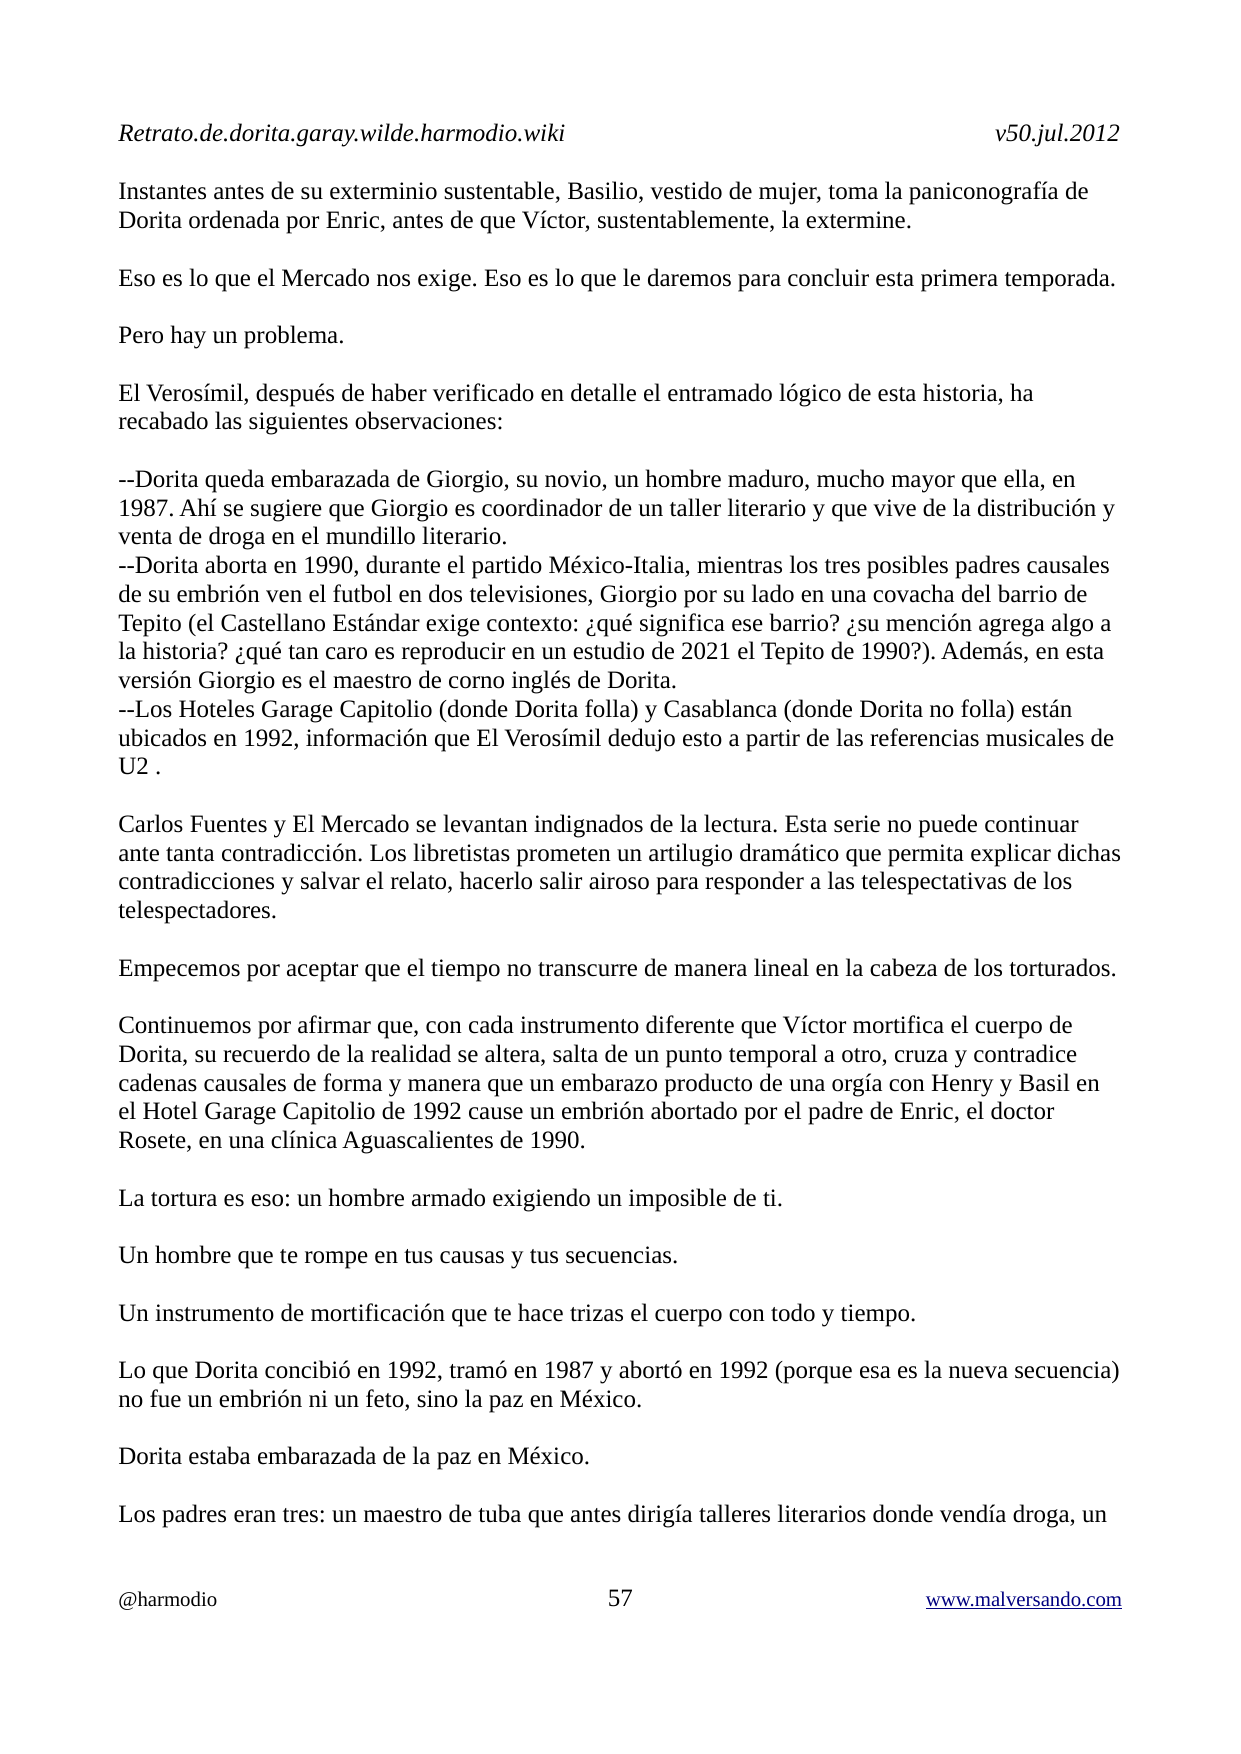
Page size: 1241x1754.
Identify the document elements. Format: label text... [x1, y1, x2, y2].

text Continuemos por afirmar que, con cada instrumento diferente que Víctor mortifica el cuerpo de Dorita, su recuerdo de la realidad se altera, salta de un punto temporal a otro, cruza y contradice cadenas causales de forma y manera que un embarazo producto de una orgía con Henry y Basil en el Hotel Garage Capitolio de 1992 cause un embrión abortado por el padre de Enric, el doctor Rosete, en una clínica Aguascalientes de 1990. [118, 1010, 1122, 1154]
text --Dorita queda embarazada de Giorgio, su novio, un hombre maduro, mucho mayor que ella, en 1987. Ahí se sugiere que Giorgio es coordinador de un taller literario y que vive de la distribución y venta de droga en el mundillo literario. [118, 464, 1122, 550]
text --Dorita aborta en 1990, durante el partido México-Italia, mientras los tres posibles padres causales de su embrión ven el futbol en dos televisiones, Giorgio por su lado en una covacha del barrio de Tepito (el Castellano Estándar exige contexto: ¿qué significa ese barrio? ¿su mención agrega algo a la historia? ¿qué tan caro es reproducir en un estudio de 2021 el Tepito de 1990?). Además, en esta versión Giorgio es el maestro de corno inglés de Dorita. [118, 550, 1122, 694]
text Pero hay un problema. [118, 320, 1122, 349]
text --Los Hoteles Garage Capitolio (donde Dorita folla) y Casablanca (donde Dorita no folla) están ubicados en 1992, información que El Verosímil dedujo esto a partir de las referencias musicales de U2 . [118, 694, 1122, 780]
text La tortura es eso: un hombre armado exigiendo un imposible de ti. [118, 1183, 1122, 1211]
text Lo que Dorita concibió en 1992, tramó en 1987 y abortó en 1992 (porque esa es la nueva secuencia) no fue un embrión ni un feto, sino la paz en México. [118, 1355, 1122, 1413]
text Instantes antes de su exterminio sustentable, Basilio, vestido de mujer, toma la paniconografía de Dorita ordenada por Enric, antes de que Víctor, sustentablemente, la extermine. [118, 176, 1122, 234]
text Un instrumento de mortificación que te hace trizas el cuerpo con todo y tiempo. [118, 1298, 1122, 1326]
text Empecemos por aceptar que el tiempo no transcurre de manera lineal en la cabeza de los torturados. [118, 953, 1122, 981]
text Dorita estaba embarazada de la paz en México. [118, 1441, 1122, 1470]
text El Verosímil, después de haber verificado en detalle el entramado lógico de esta historia, ha recabado las siguientes observaciones: [118, 378, 1122, 435]
text Carlos Fuentes y El Mercado se levantan indignados de la lectura. Esta serie no puede continuar ante tanta contradicción. Los libretistas prometen un artilugio dramático que permita explicar dichas contradicciones y salvar el relato, hacerlo salir airoso para responder a las telespectativas de los telespectadores. [118, 809, 1122, 924]
text Eso es lo que el Mercado nos exige. Eso es lo que le daremos para concluir esta primera temporada. [118, 263, 1122, 291]
text Un hombre que te rompe en tus causas y tus secuencias. [118, 1240, 1122, 1269]
text Los padres eran tres: un maestro de tuba que antes dirigía talleres literarios donde vendía droga, un [118, 1499, 1122, 1528]
